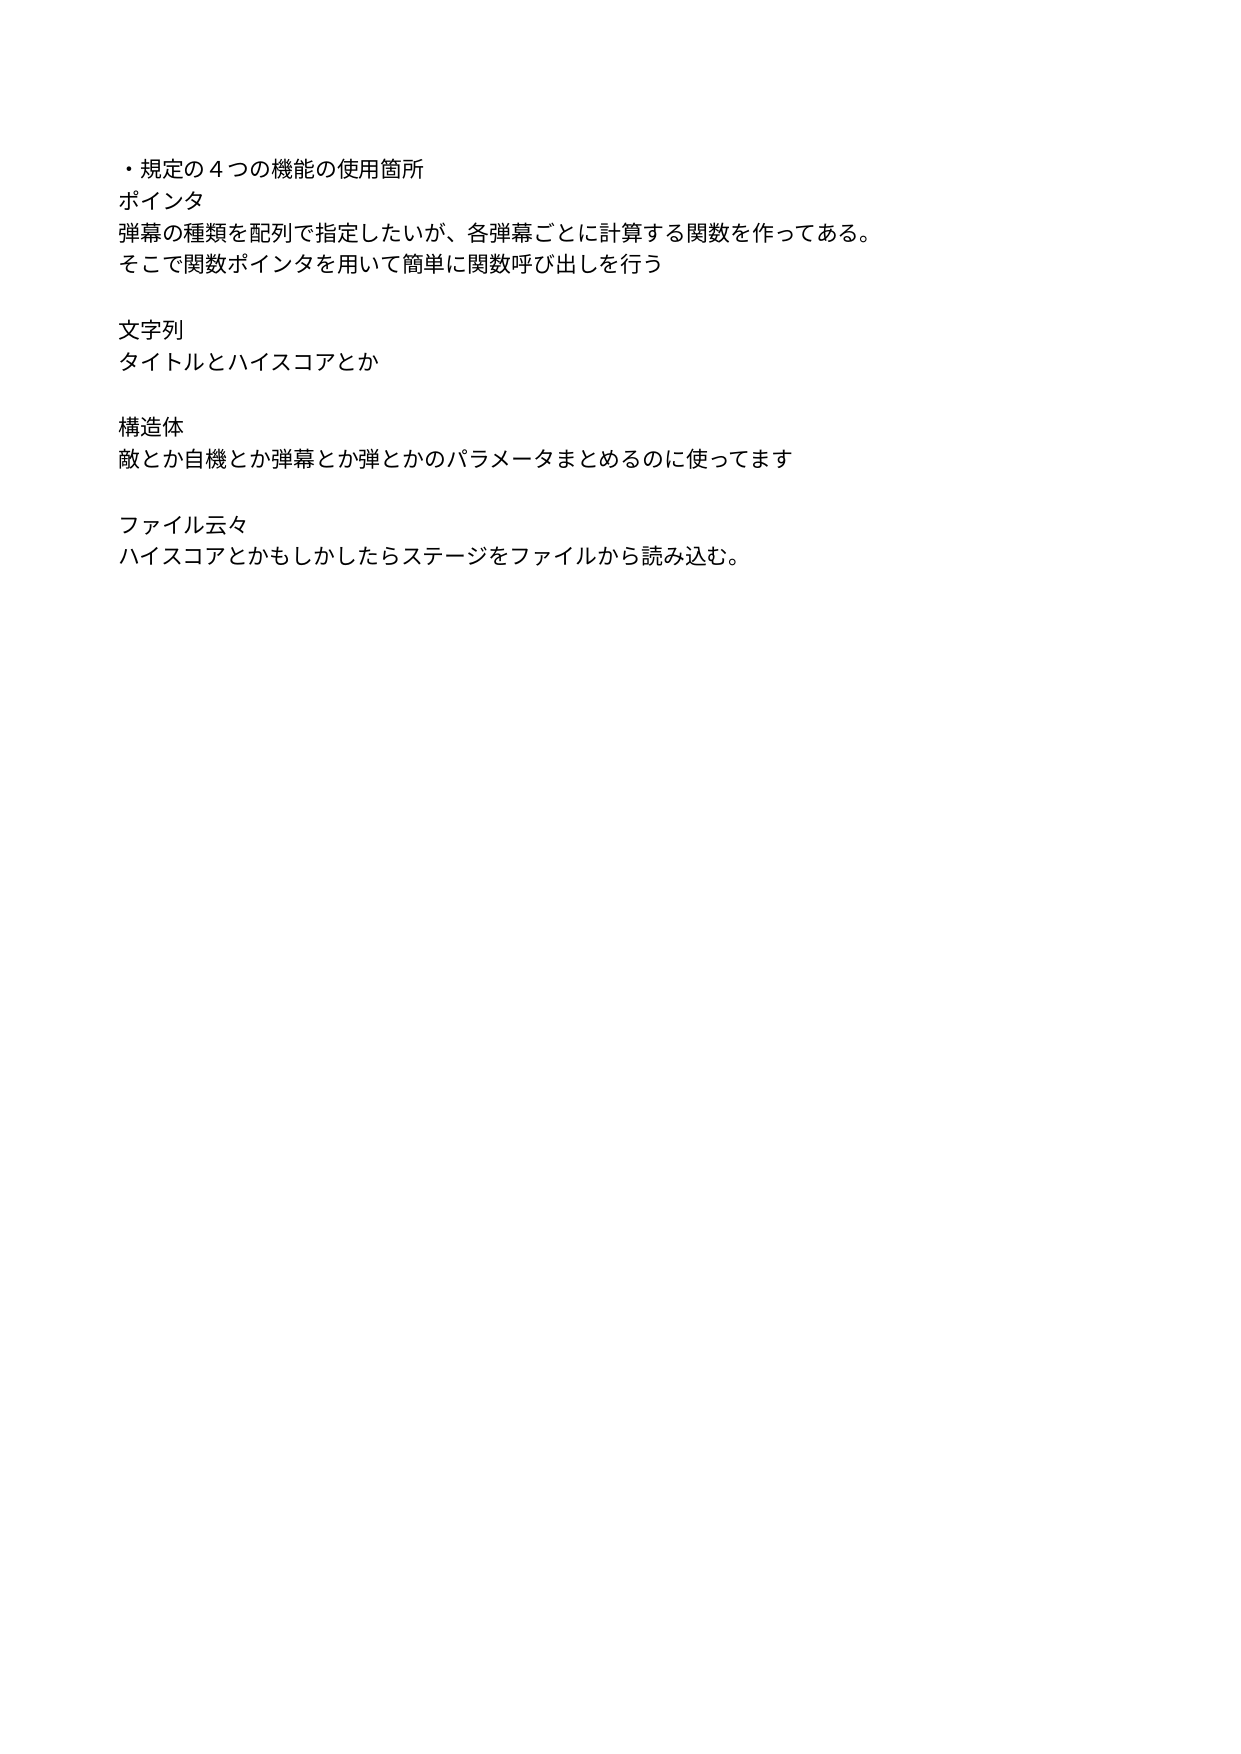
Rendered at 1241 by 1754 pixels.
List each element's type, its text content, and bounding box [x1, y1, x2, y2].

text 構造体 [118, 410, 1122, 442]
text ・規定の４つの機能の使用箇所 [118, 152, 1122, 184]
text 弾幕の種類を配列で指定したいが、各弾幕ごとに計算する関数を作ってある。 [118, 216, 1122, 247]
text ポインタ [118, 184, 1122, 216]
text タイトルとハイスコアとか [118, 344, 1122, 376]
text そこで関数ポインタを用いて簡単に関数呼び出しを行う [118, 247, 1122, 279]
text 敵とか自機とか弾幕とか弾とかのパラメータまとめるのに使ってます [118, 442, 1122, 474]
text ファイル云々 [118, 508, 1122, 539]
text ハイスコアとかもしかしたらステージをファイルから読み込む。 [118, 539, 1122, 571]
text 文字列 [118, 313, 1122, 344]
